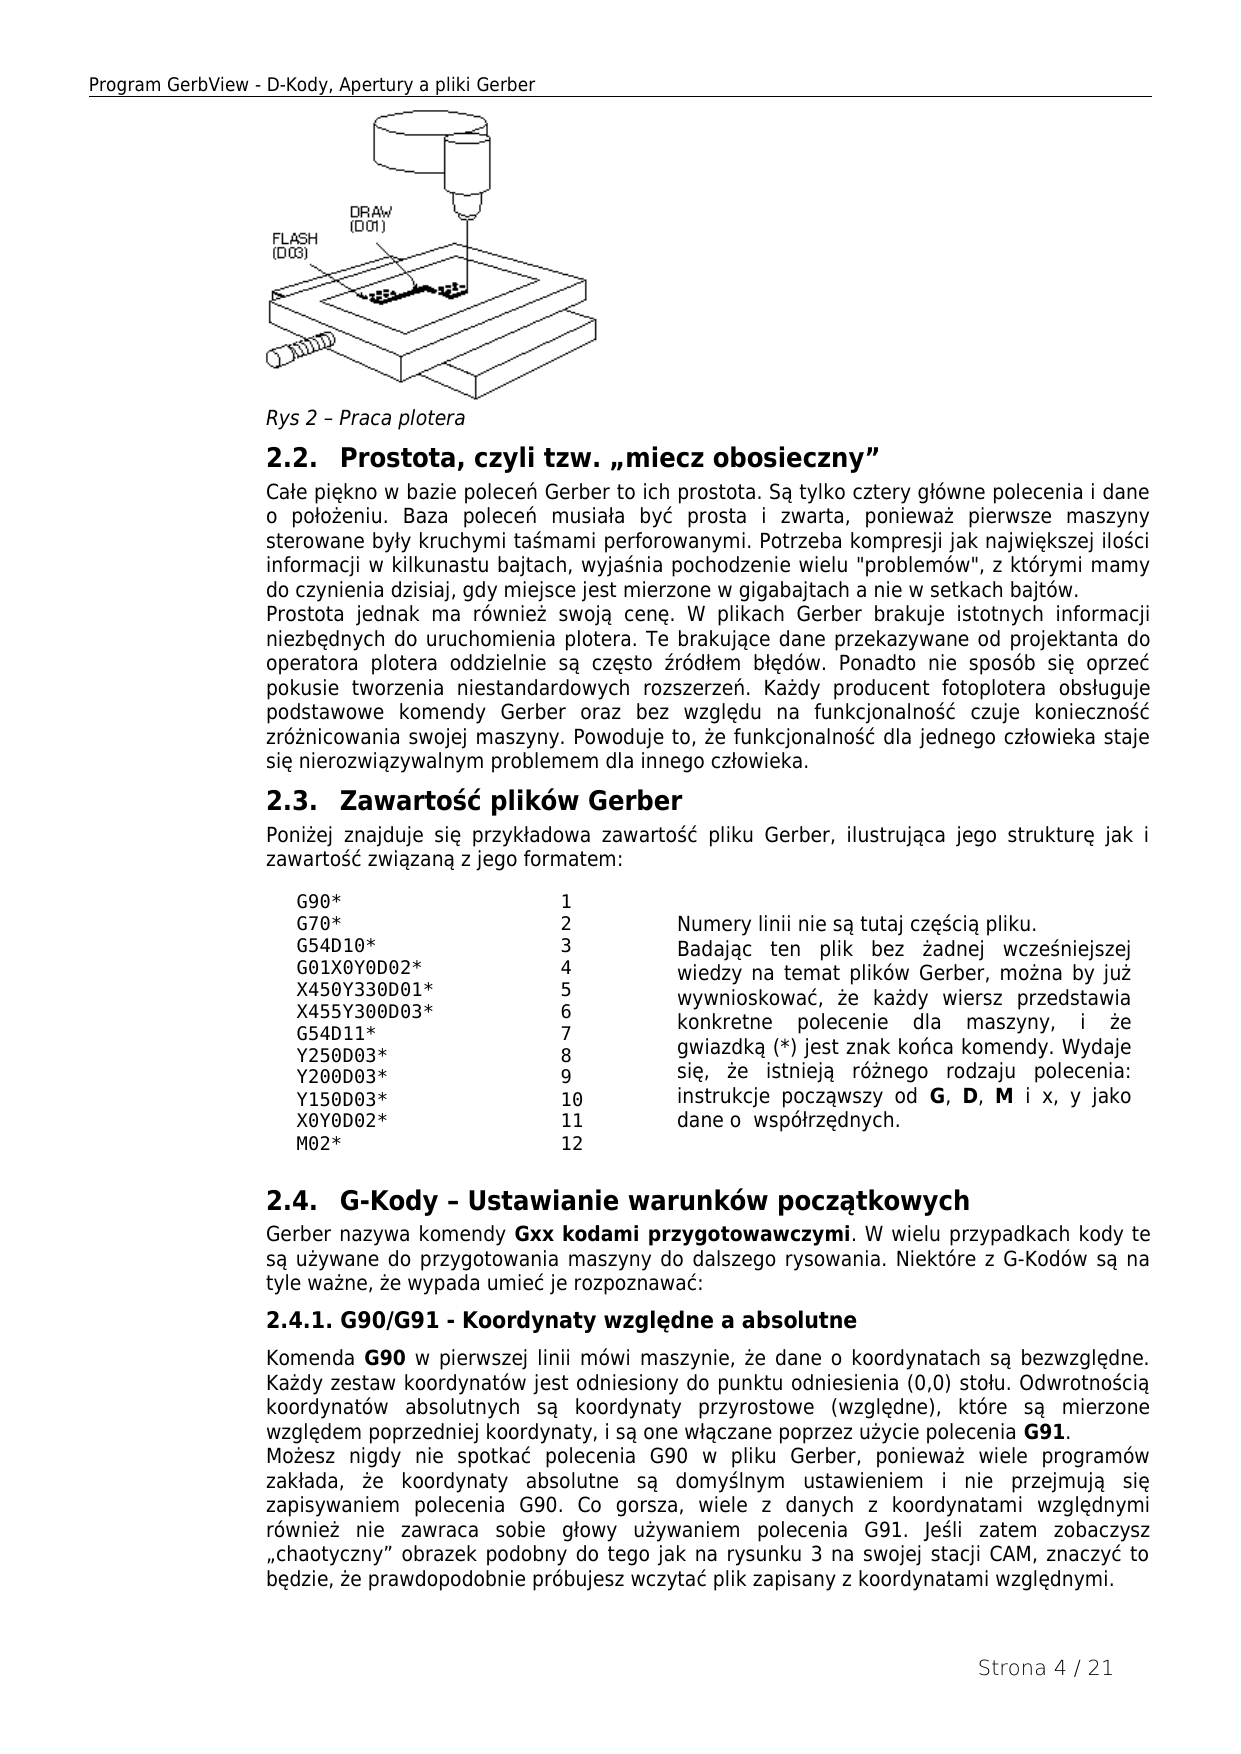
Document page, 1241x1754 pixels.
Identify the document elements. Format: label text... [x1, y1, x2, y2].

subtitle G90/G91 - Koordynaty względne a absolutne [266, 1307, 1152, 1334]
subtitle G-Kody – Ustawianie warunków początkowych [266, 1185, 1152, 1216]
subtitle Prostota, czyli tzw. „miecz obosieczny” [266, 443, 1152, 474]
table_header Numery linii nie są tutaj częścią pliku. Badając ten plik bez żadnej wcześniejszej wiedzy na temat plików Gerber, można by już wywnioskować, że każdy wiersz przedstawia konkretne polecenie dla maszyny, i że gwiazdką (*) jest znak końca komendy. Wydaje się, że istnieją różnego rodzaju polecenia: instrukcje począwszy od G, D, M i x, y jako dane o współrzędnych. [646, 872, 1151, 1173]
text Prostota jednak ma również swoją cenę. W plikach Gerber brakuje istotnych informacji niezbędnych do uruchomienia plotera. Te brakujące dane przekazywane od projektanta do operatora plotera oddzielnie są często źródłem błędów. Ponadto nie sposób się oprzeć pokusie tworzenia niestandardowych rozszerzeń. Każdy producent fotoplotera obsługuje podstawowe komendy Gerber oraz bez względu na funkcjonalność czuje konieczność zróżnicowania swojej maszyny. Powoduje to, że funkcjonalność dla jednego człowieka staje się nierozwiązywalnym problemem dla innego człowieka. [266, 602, 1152, 774]
subtitle Zawartość plików Gerber [266, 786, 1152, 817]
text Gerber nazywa komendy Gxx kodami przygotowawczymi. W wielu przypadkach kody te są używane do przygotowania maszyny do dalszego rysowania. Niektóre z G-Kodów są na tyle ważne, że wypada umieć je rozpoznawać: [266, 1222, 1152, 1296]
text Poniżej znajduje się przykładowa zawartość pliku Gerber, ilustrująca jego strukturę jak i zawartość związaną z jego formatem: [266, 823, 1152, 872]
text Możesz nigdy nie spotkać polecenia G90 w pliku Gerber, ponieważ wiele programów zakłada, że koordynaty absolutne są domyślnym ustawieniem i nie przejmują się zapisywaniem polecenia G90. Co gorsza, wiele z danych z koordynatami względnymi również nie zawraca sobie głowy używaniem polecenia G91. Jeśli zatem zobaczysz „chaotyczny” obrazek podobny do tego jak na rysunku 3 na swojej stacji CAM, znaczyć to będzie, że prawdopodobnie próbujesz wczytać plik zapisany z koordynatami względnymi. [266, 1444, 1152, 1591]
text Rys 2 – Praca plotera [266, 406, 1152, 431]
picture [265, 109, 598, 401]
text Całe piękno w bazie poleceń Gerber to ich prostota. Są tylko cztery główne polecenia i dane o położeniu. Baza poleceń musiała być prosta i zwarta, ponieważ pierwsze maszyny sterowane były kruchymi taśmami perforowanymi. Potrzeba kompresji jak największej ilości informacji w kilkunastu bajtach, wyjaśnia pochodzenie wielu "problemów", z którymi mamy do czynienia dzisiaj, gdy miejsce jest mierzone w gigabajtach a nie w setkach bajtów. [266, 480, 1152, 602]
text Komenda G90 w pierwszej linii mówi maszynie, że dane o koordynatach są bezwzględne. Każdy zestaw koordynatów jest odniesiony do punktu odniesienia (0,0) stołu. Odwrotnością koordynatów absolutnych są koordynaty przyrostowe (względne), które są mierzone względem poprzedniej koordynaty, i są one włączane poprzez użycie polecenia G91. [266, 1346, 1152, 1444]
table_header G90* 1 G70* 2 G54D10* 3 G01X0Y0D02* 4 X450Y330D01* 5 X455Y300D03* 6 G54D11* 7 Y250D03* 8 Y200D03* 9 Y150D03* 10 X0Y0D02* 11 M02* 12 [266, 872, 646, 1173]
